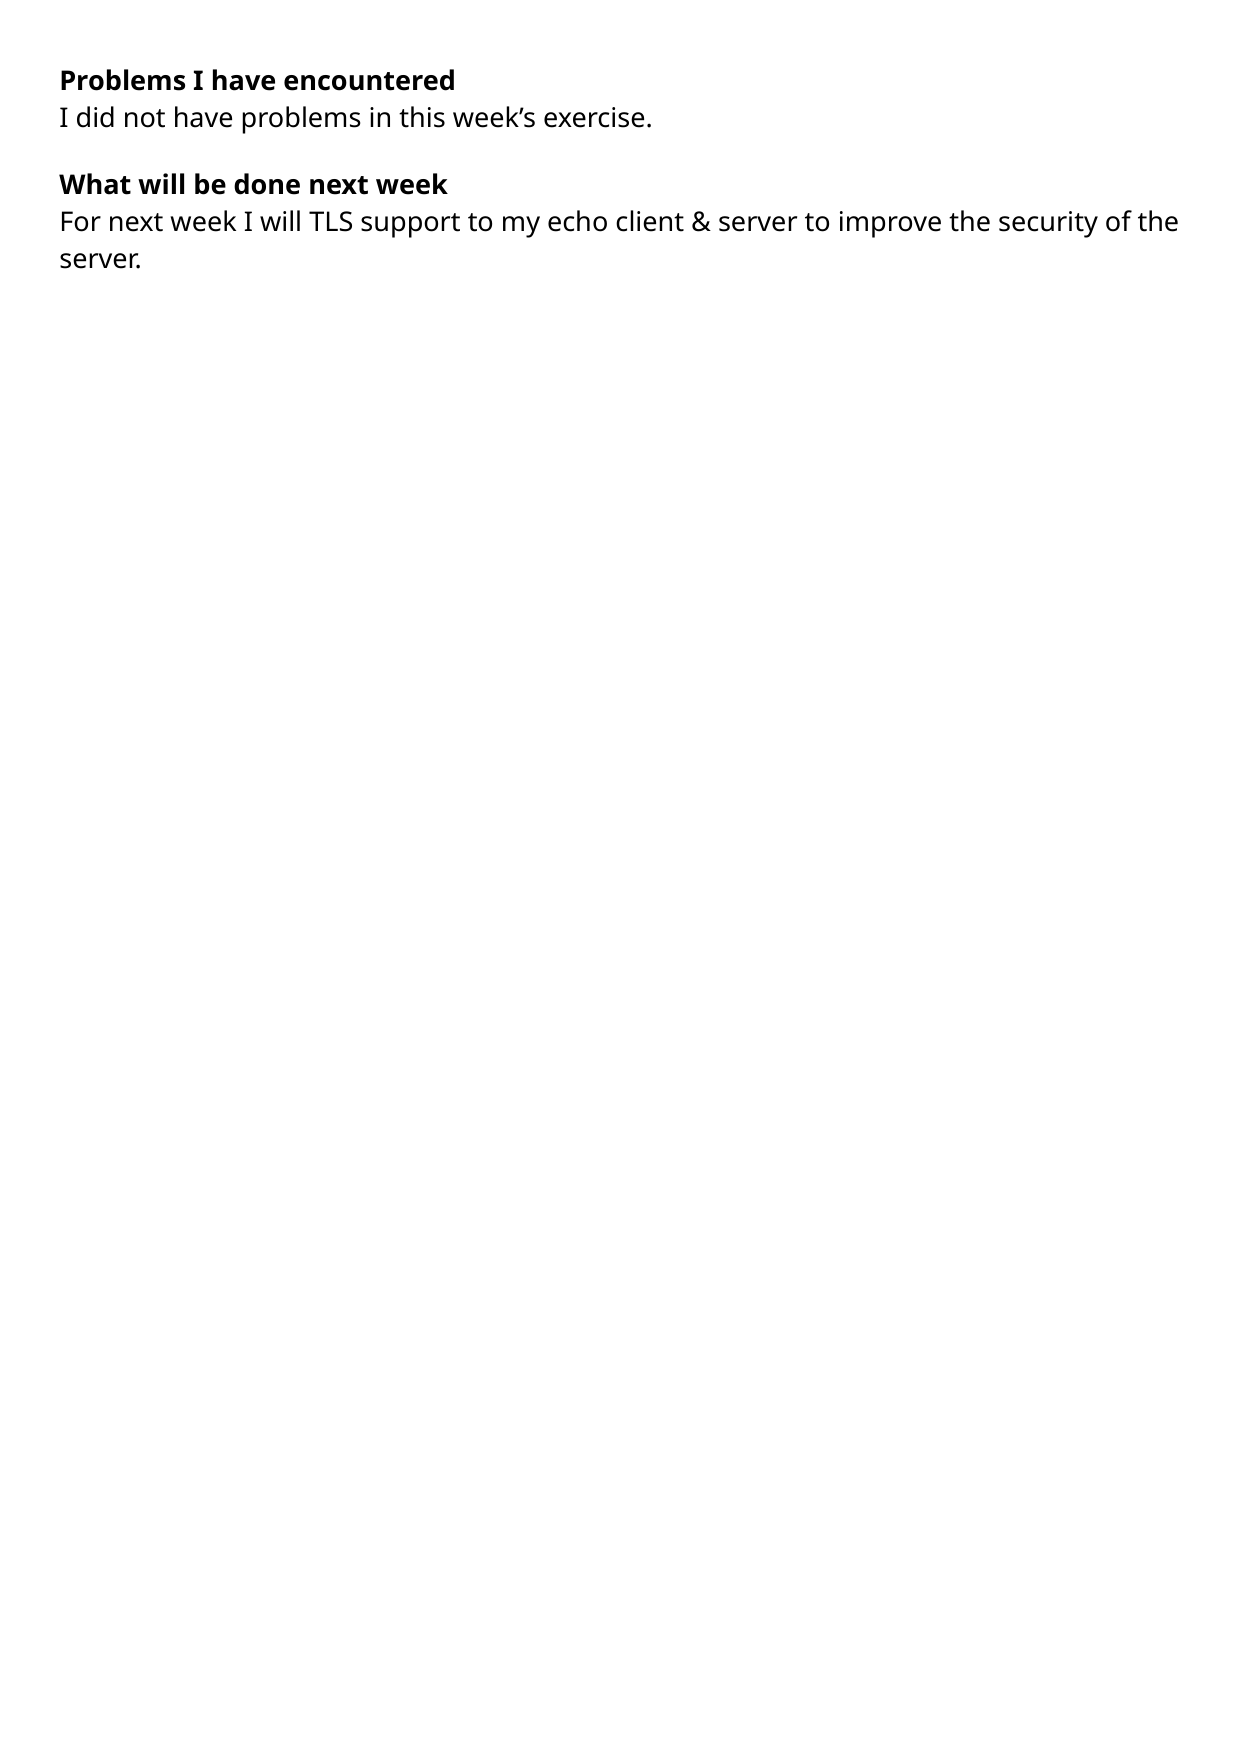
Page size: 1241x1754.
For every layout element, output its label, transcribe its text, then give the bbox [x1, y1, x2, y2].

text I did not have problems in this week’s exercise. [59, 99, 1181, 136]
text For next week I will TLS support to my echo client & server to improve the security of the server. [59, 202, 1181, 276]
text Problems I have encountered [59, 59, 1181, 99]
text What will be done next week [59, 165, 1181, 202]
